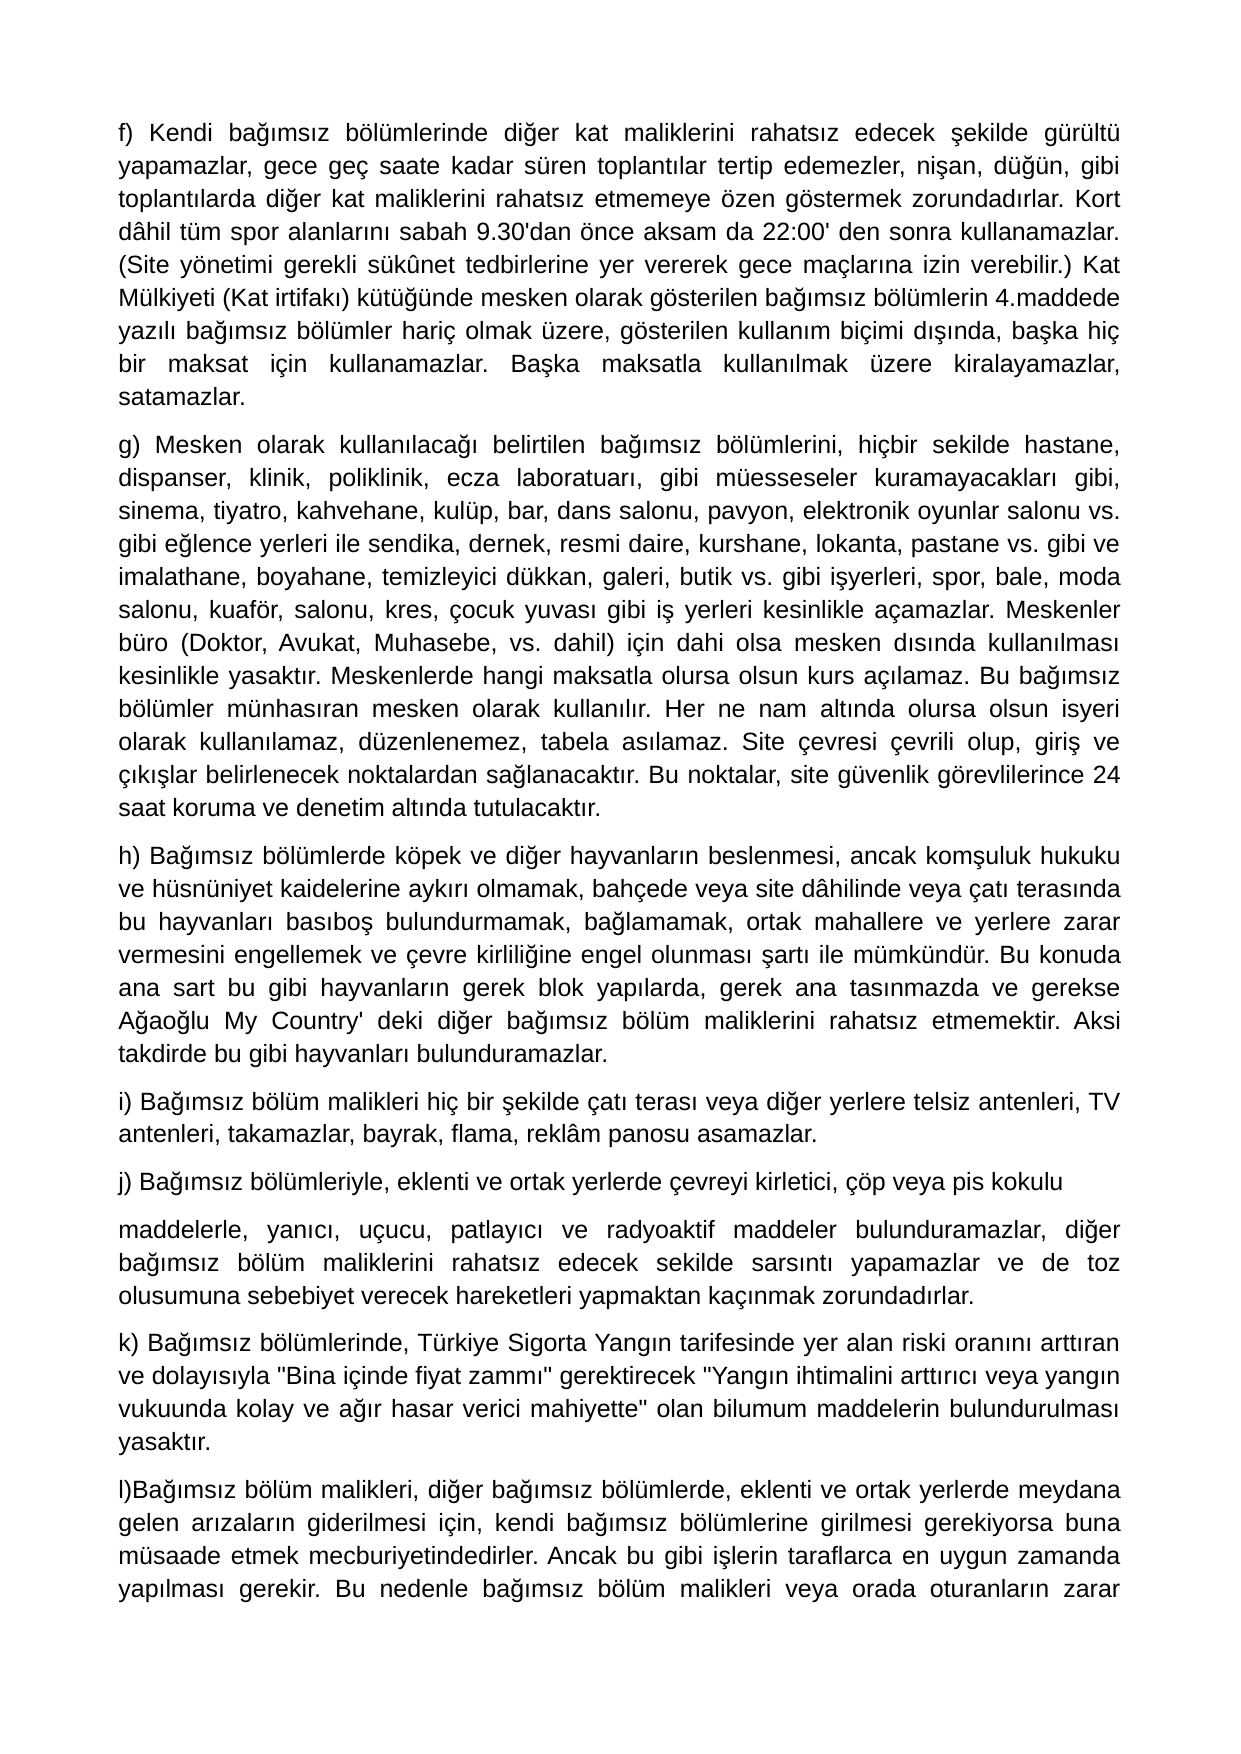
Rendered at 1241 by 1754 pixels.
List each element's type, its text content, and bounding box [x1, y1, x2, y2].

text f) Kendi bağımsız bölümlerinde diğer kat maliklerini rahatsız edecek şekilde gürültü yapamazlar, gece geç saate kadar süren toplantılar tertip edemezler, nişan, düğün, gibi toplantılarda diğer kat maliklerini rahatsız etmemeye özen göstermek zorundadırlar. Kort dâhil tüm spor alanlarını sabah 9.30'dan önce aksam da 22:00' den sonra kullanamazlar. (Site yönetimi gerekli sükûnet tedbirlerine yer vererek gece maçlarına izin verebilir.) Kat Mülkiyeti (Kat irtifakı) kütüğünde mesken olarak gösterilen bağımsız bölümlerin 4.maddede yazılı bağımsız bölümler hariç olmak üzere, gösterilen kullanım biçimi dışında, başka hiç bir maksat için kullanamazlar. Başka maksatla kullanılmak üzere kiralayamazlar, satamazlar. [118, 118, 1122, 411]
text l)Bağımsız bölüm malikleri, diğer bağımsız bölümlerde, eklenti ve ortak yerlerde meydana gelen arızaların giderilmesi için, kendi bağımsız bölümlerine girilmesi gerekiyorsa buna müsaade etmek mecburiyetindedirler. Ancak bu gibi işlerin taraflarca en uygun zamanda yapılması gerekir. Bu nedenle bağımsız bölüm malikleri veya orada oturanların zarar [118, 1475, 1122, 1603]
text h) Bağımsız bölümlerde köpek ve diğer hayvanların beslenmesi, ancak komşuluk hukuku ve hüsnüniyet kaidelerine aykırı olmamak, bahçede veya site dâhilinde veya çatı terasında bu hayvanları basıboş bulundurmamak, bağlamamak, ortak mahallere ve yerlere zarar vermesini engellemek ve çevre kirliliğine engel olunması şartı ile mümkündür. Bu konuda ana sart bu gibi hayvanların gerek blok yapılarda, gerek ana tasınmazda ve gerekse Ağaoğlu My Country' deki diğer bağımsız bölüm maliklerini rahatsız etmemektir. Aksi takdirde bu gibi hayvanları bulunduramazlar. [118, 841, 1122, 1068]
text g) Mesken olarak kullanılacağı belirtilen bağımsız bölümlerini, hiçbir sekilde hastane, dispanser, klinik, poliklinik, ecza laboratuarı, gibi müesseseler kuramayacakları gibi, sinema, tiyatro, kahvehane, kulüp, bar, dans salonu, pavyon, elektronik oyunlar salonu vs. gibi eğlence yerleri ile sendika, dernek, resmi daire, kurshane, lokanta, pastane vs. gibi ve imalathane, boyahane, temizleyici dükkan, galeri, butik vs. gibi işyerleri, spor, bale, moda salonu, kuaför, salonu, kres, çocuk yuvası gibi iş yerleri kesinlikle açamazlar. Meskenler büro (Doktor, Avukat, Muhasebe, vs. dahil) için dahi olsa mesken dısında kullanılması kesinlikle yasaktır. Meskenlerde hangi maksatla olursa olsun kurs açılamaz. Bu bağımsız bölümler münhasıran mesken olarak kullanılır. Her ne nam altında olursa olsun isyeri olarak kullanılamaz, düzenlenemez, tabela asılamaz. Site çevresi çevrili olup, giriş ve çıkışlar belirlenecek noktalardan sağlanacaktır. Bu noktalar, site güvenlik görevlilerince 24 saat koruma ve denetim altında tutulacaktır. [118, 430, 1122, 822]
text i) Bağımsız bölüm malikleri hiç bir şekilde çatı terası veya diğer yerlere telsiz antenleri, TV antenleri, takamazlar, bayrak, flama, reklâm panosu asamazlar. [118, 1086, 1122, 1148]
text j) Bağımsız bölümleriyle, eklenti ve ortak yerlerde çevreyi kirletici, çöp veya pis kokulu [118, 1167, 1122, 1196]
text k) Bağımsız bölümlerinde, Türkiye Sigorta Yangın tarifesinde yer alan riski oranını arttıran ve dolayısıyla "Bina içinde fiyat zammı" gerektirecek "Yangın ihtimalini arttırıcı veya yangın vukuunda kolay ve ağır hasar verici mahiyette" olan bilumum maddelerin bulundurulması yasaktır. [118, 1328, 1122, 1456]
text maddelerle, yanıcı, uçucu, patlayıcı ve radyoaktif maddeler bulunduramazlar, diğer bağımsız bölüm maliklerini rahatsız edecek sekilde sarsıntı yapamazlar ve de toz olusumuna sebebiyet verecek hareketleri yapmaktan kaçınmak zorundadırlar. [118, 1215, 1122, 1309]
